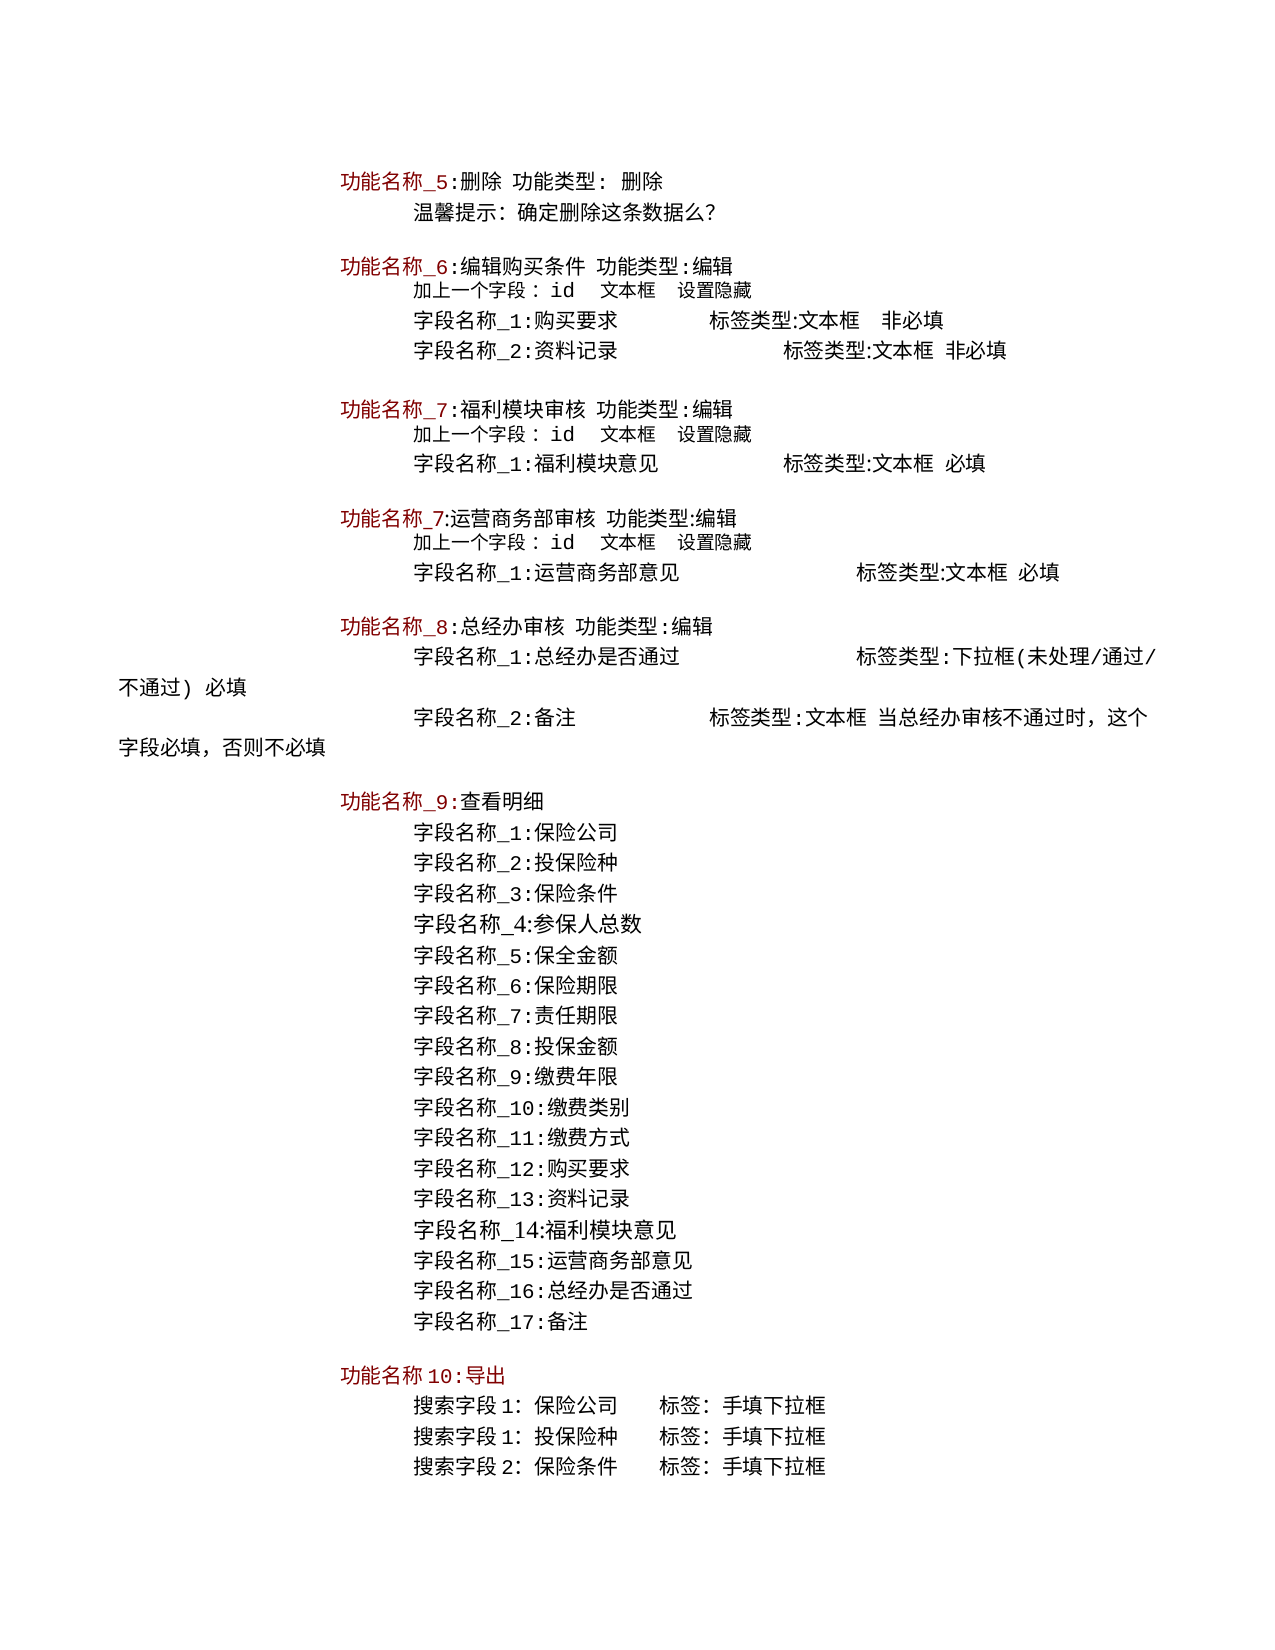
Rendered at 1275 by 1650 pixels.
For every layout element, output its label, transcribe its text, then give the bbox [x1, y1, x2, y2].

text 字段名称_4:参保人总数 [118, 907, 1157, 939]
text 功能名称_7:运营商务部审核 功能类型:编辑 [118, 502, 1157, 532]
text 字段名称_12:购买要求 [118, 1152, 1157, 1182]
text 字段名称_6:保险期限 [118, 969, 1157, 1000]
text 搜索字段2：保险条件 标签：手填下拉框 [118, 1450, 1157, 1481]
text 加上一个字段 ：id 文本框 设置隐藏 [118, 280, 1157, 304]
text 字段名称_14:福利模块意见 [118, 1213, 1157, 1244]
text 字段名称_16:总经办是否通过 [118, 1275, 1157, 1305]
text 温馨提示：确定删除这条数据么？ [118, 196, 1157, 226]
text 字段名称_17:备注 [118, 1305, 1157, 1336]
text 功能名称_9:查看明细 [118, 786, 1157, 816]
text 字段名称_5:保全金额 [118, 939, 1157, 969]
text 字段名称_1:购买要求 标签类型:文本框 非必填 [118, 304, 1157, 334]
text 字段名称_1:保险公司 [118, 816, 1157, 846]
text 加上一个字段 ：id 文本框 设置隐藏 [118, 424, 1157, 448]
text 字段名称_7:责任期限 [118, 1000, 1157, 1030]
text 字段名称_2:备注 标签类型:文本框 当总经办审核不通过时，这个字段必填，否则不必填 [118, 701, 1157, 762]
text 功能名称10:导出 [118, 1359, 1157, 1389]
text 功能名称_7:福利模块审核 功能类型:编辑 [118, 393, 1157, 424]
text 字段名称_2:投保险种 [118, 846, 1157, 877]
text 字段名称_1:福利模块意见 标签类型:文本框 必填 [118, 448, 1157, 478]
text 字段名称_2:资料记录 标签类型:文本框 非必填 [118, 334, 1157, 365]
text 字段名称_11:缴费方式 [118, 1121, 1157, 1152]
text 字段名称_10:缴费类别 [118, 1091, 1157, 1121]
text 功能名称_5:删除 功能类型: 删除 [118, 165, 1157, 196]
text 搜索字段1：投保险种 标签：手填下拉框 [118, 1420, 1157, 1450]
text 功能名称_8:总经办审核 功能类型:编辑 [118, 610, 1157, 640]
text 功能名称_6:编辑购买条件 功能类型:编辑 [118, 250, 1157, 280]
text 字段名称_8:投保金额 [118, 1030, 1157, 1061]
text 字段名称_3:保险条件 [118, 877, 1157, 907]
text 字段名称_15:运营商务部意见 [118, 1244, 1157, 1275]
text 加上一个字段 ：id 文本框 设置隐藏 [118, 532, 1157, 556]
text 字段名称_1:运营商务部意见 标签类型:文本框 必填 [118, 556, 1157, 586]
text 字段名称_9:缴费年限 [118, 1061, 1157, 1091]
text 搜索字段1：保险公司 标签：手填下拉框 [118, 1389, 1157, 1420]
text 字段名称_1:总经办是否通过 标签类型:下拉框(未处理/通过/不通过) 必填 [118, 640, 1157, 701]
text 字段名称_13:资料记录 [118, 1182, 1157, 1213]
